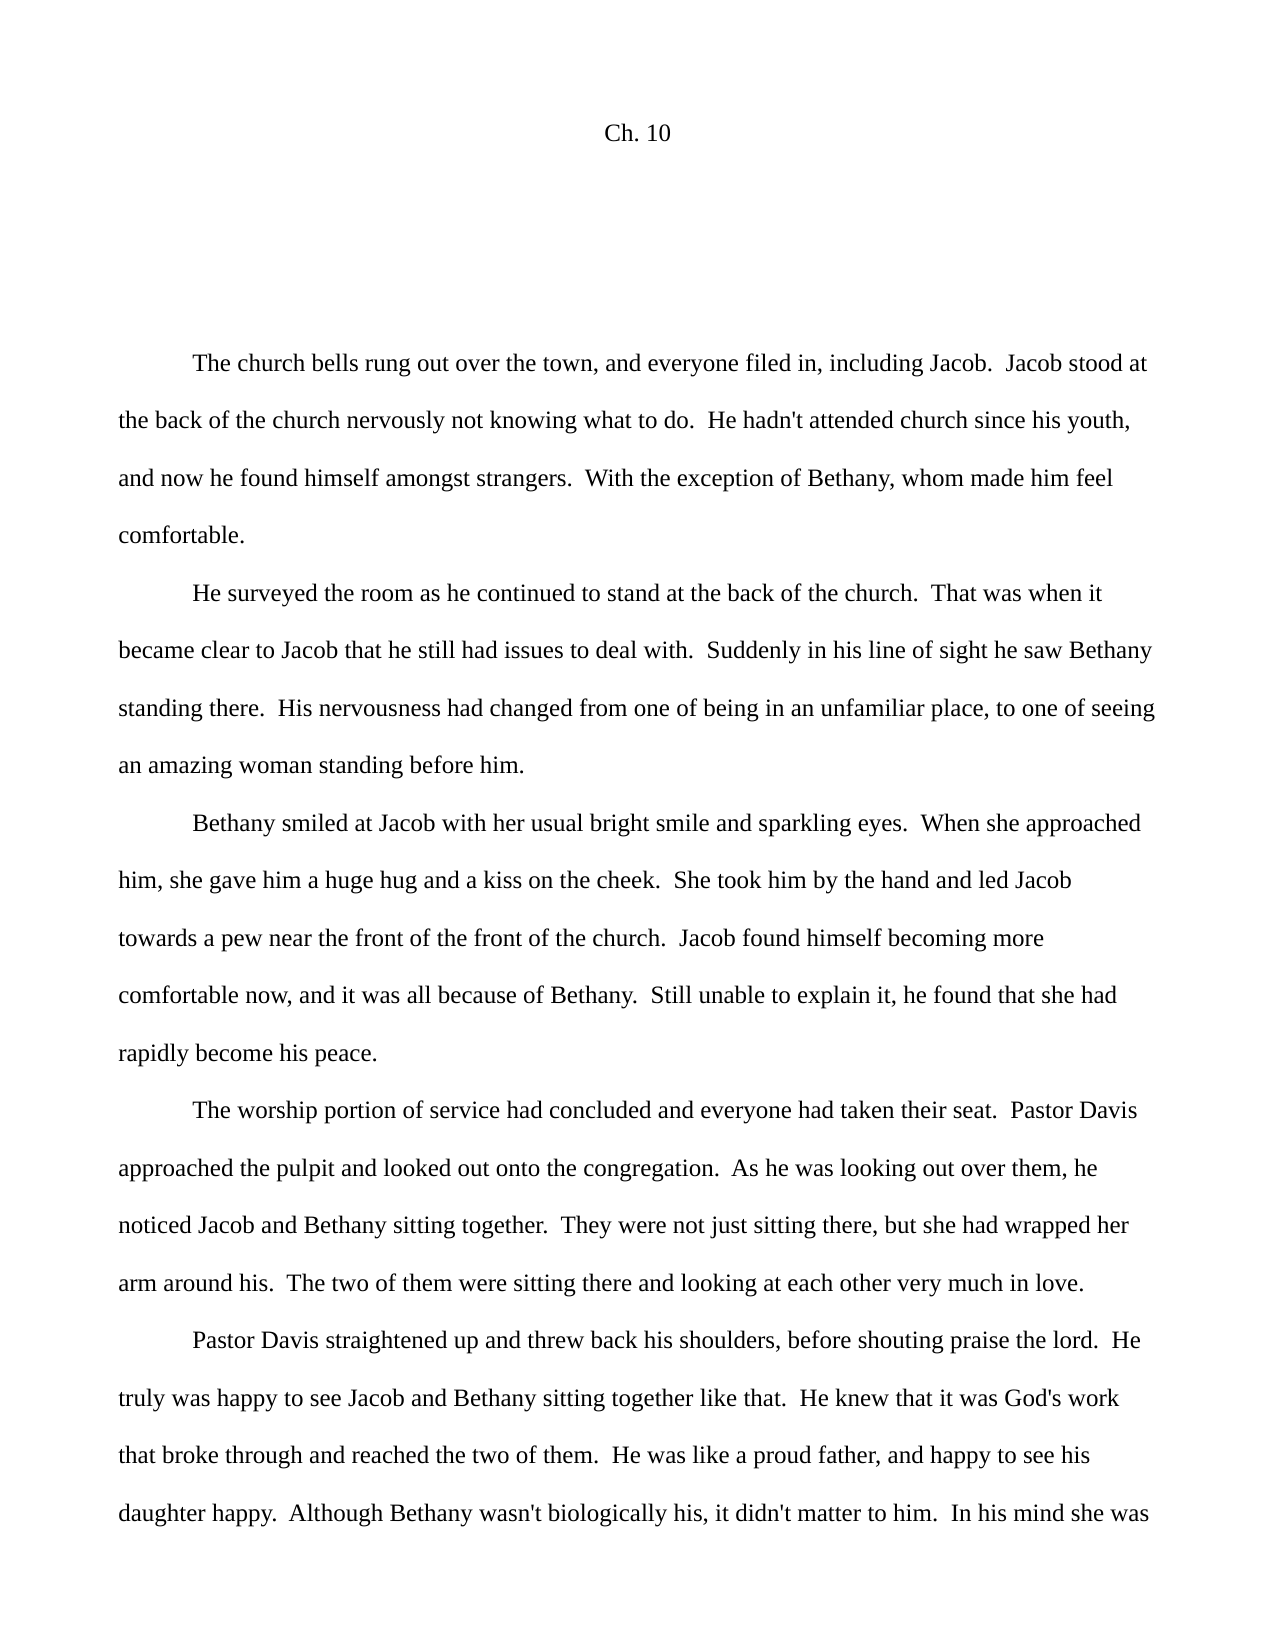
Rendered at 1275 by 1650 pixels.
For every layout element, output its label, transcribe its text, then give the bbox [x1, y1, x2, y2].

text The worship portion of service had concluded and everyone had taken their seat. Pastor Davis approached the pulpit and looked out onto the congregation. As he was looking out over them, he noticed Jacob and Bethany sitting together. They were not just sitting there, but she had wrapped her arm around his. The two of them were sitting there and looking at each other very much in love. [118, 1096, 1157, 1297]
text Ch. 10 [118, 118, 1157, 147]
text Pastor Davis straightened up and threw back his shoulders, before shouting praise the lord. He truly was happy to see Jacob and Bethany sitting together like that. He knew that it was God's work that broke through and reached the two of them. He was like a proud father, and happy to see his daughter happy. Although Bethany wasn't biologically his, it didn't matter to him. In his mind she was [118, 1326, 1157, 1527]
text He surveyed the room as he continued to stand at the back of the church. That was when it became clear to Jacob that he still had issues to deal with. Suddenly in his line of sight he saw Bethany standing there. His nervousness had changed from one of being in an unfamiliar place, to one of seeing an amazing woman standing before him. [118, 578, 1157, 779]
text Bethany smiled at Jacob with her usual bright smile and sparkling eyes. When she approached him, she gave him a huge hug and a kiss on the cheek. She took him by the hand and led Jacob towards a pew near the front of the front of the church. Jacob found himself becoming more comfortable now, and it was all because of Bethany. Still unable to explain it, he found that she had rapidly become his peace. [118, 808, 1157, 1067]
text The church bells rung out over the town, and everyone filed in, including Jacob. Jacob stood at the back of the church nervously not knowing what to do. He hadn't attended church since his youth, and now he found himself amongst strangers. With the exception of Bethany, whom made him feel comfortable. [118, 348, 1157, 549]
